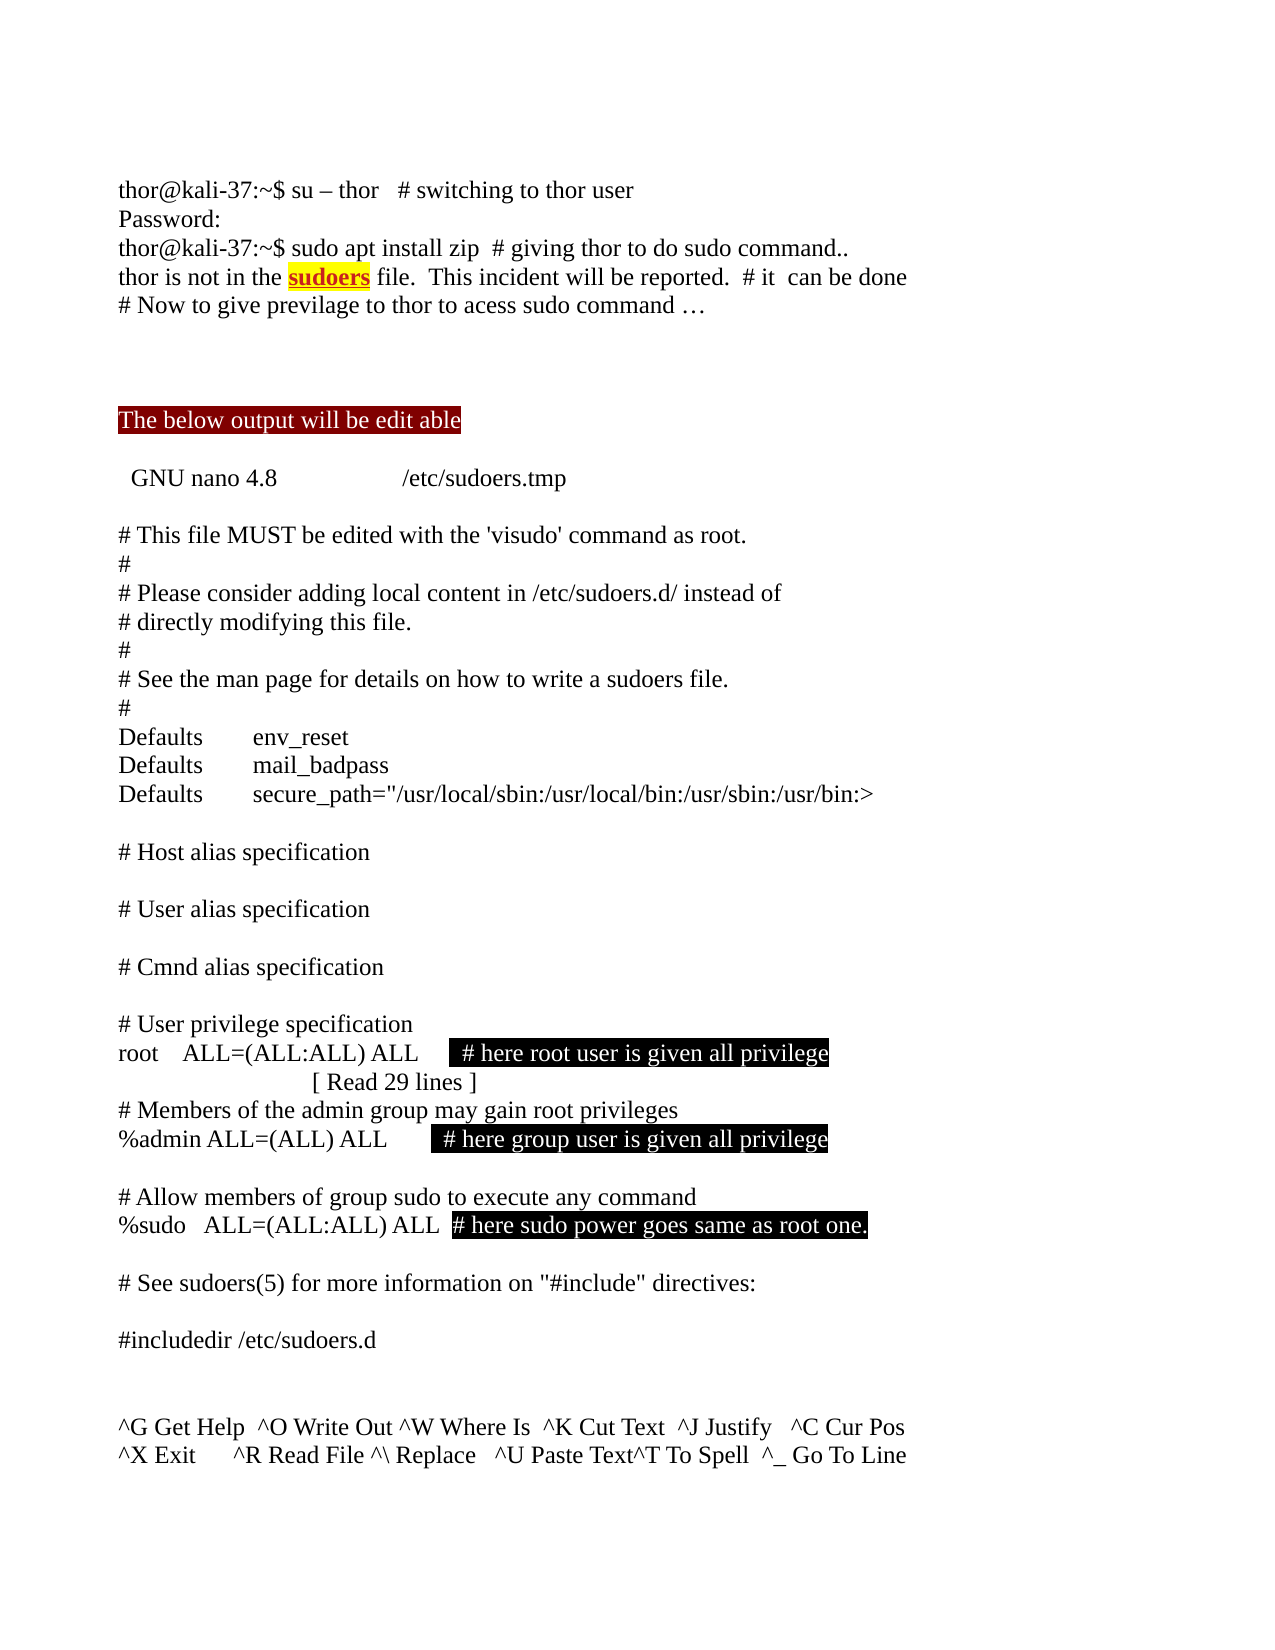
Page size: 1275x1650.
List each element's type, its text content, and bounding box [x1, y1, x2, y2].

text # See the man page for details on how to write a sudoers file. [118, 664, 1157, 693]
text ^X Exit ^R Read File ^\ Replace ^U Paste Text^T To Spell ^_ Go To Line [118, 1441, 1157, 1469]
text # [118, 549, 1157, 578]
text # directly modifying this file. [118, 607, 1157, 636]
text thor is not in the sudoers file. This incident will be reported. # it can be done [118, 262, 1157, 291]
text ^G Get Help ^O Write Out ^W Where Is ^K Cut Text ^J Justify ^C Cur Pos [118, 1412, 1157, 1441]
text # User alias specification [118, 894, 1157, 923]
text # Members of the admin group may gain root privileges [118, 1096, 1157, 1124]
text thor@kali-37:~$ su – thor # switching to thor user [118, 176, 1157, 204]
text %admin ALL=(ALL) ALL # here group user is given all privilege [118, 1124, 1157, 1153]
text # [118, 636, 1157, 664]
text The below output will be edit able [118, 406, 1157, 434]
text # [118, 693, 1157, 722]
text # User privilege specification [118, 1009, 1157, 1038]
text Defaults secure_path="/usr/local/sbin:/usr/local/bin:/usr/sbin:/usr/bin:> [118, 779, 1157, 808]
text thor@kali-37:~$ sudo apt install zip # giving thor to do sudo command.. [118, 233, 1157, 262]
text # See sudoers(5) for more information on "#include" directives: [118, 1268, 1157, 1297]
text # This file MUST be edited with the 'visudo' command as root. [118, 521, 1157, 549]
text GNU nano 4.8 /etc/sudoers.tmp [118, 463, 1157, 492]
text #includedir /etc/sudoers.d [118, 1326, 1157, 1354]
text Defaults env_reset [118, 722, 1157, 751]
text # Allow members of group sudo to execute any command [118, 1182, 1157, 1211]
text Defaults mail_badpass [118, 751, 1157, 779]
text root ALL=(ALL:ALL) ALL # here root user is given all privilege [118, 1038, 1157, 1067]
text # Now to give previlage to thor to acess sudo command … [118, 291, 1157, 319]
text %sudo ALL=(ALL:ALL) ALL # here sudo power goes same as root one. [118, 1211, 1157, 1239]
text # Cmnd alias specification [118, 952, 1157, 981]
text # Please consider adding local content in /etc/sudoers.d/ instead of [118, 578, 1157, 607]
text Password: [118, 204, 1157, 233]
text # Host alias specification [118, 837, 1157, 866]
text [ Read 29 lines ] [118, 1067, 1157, 1096]
